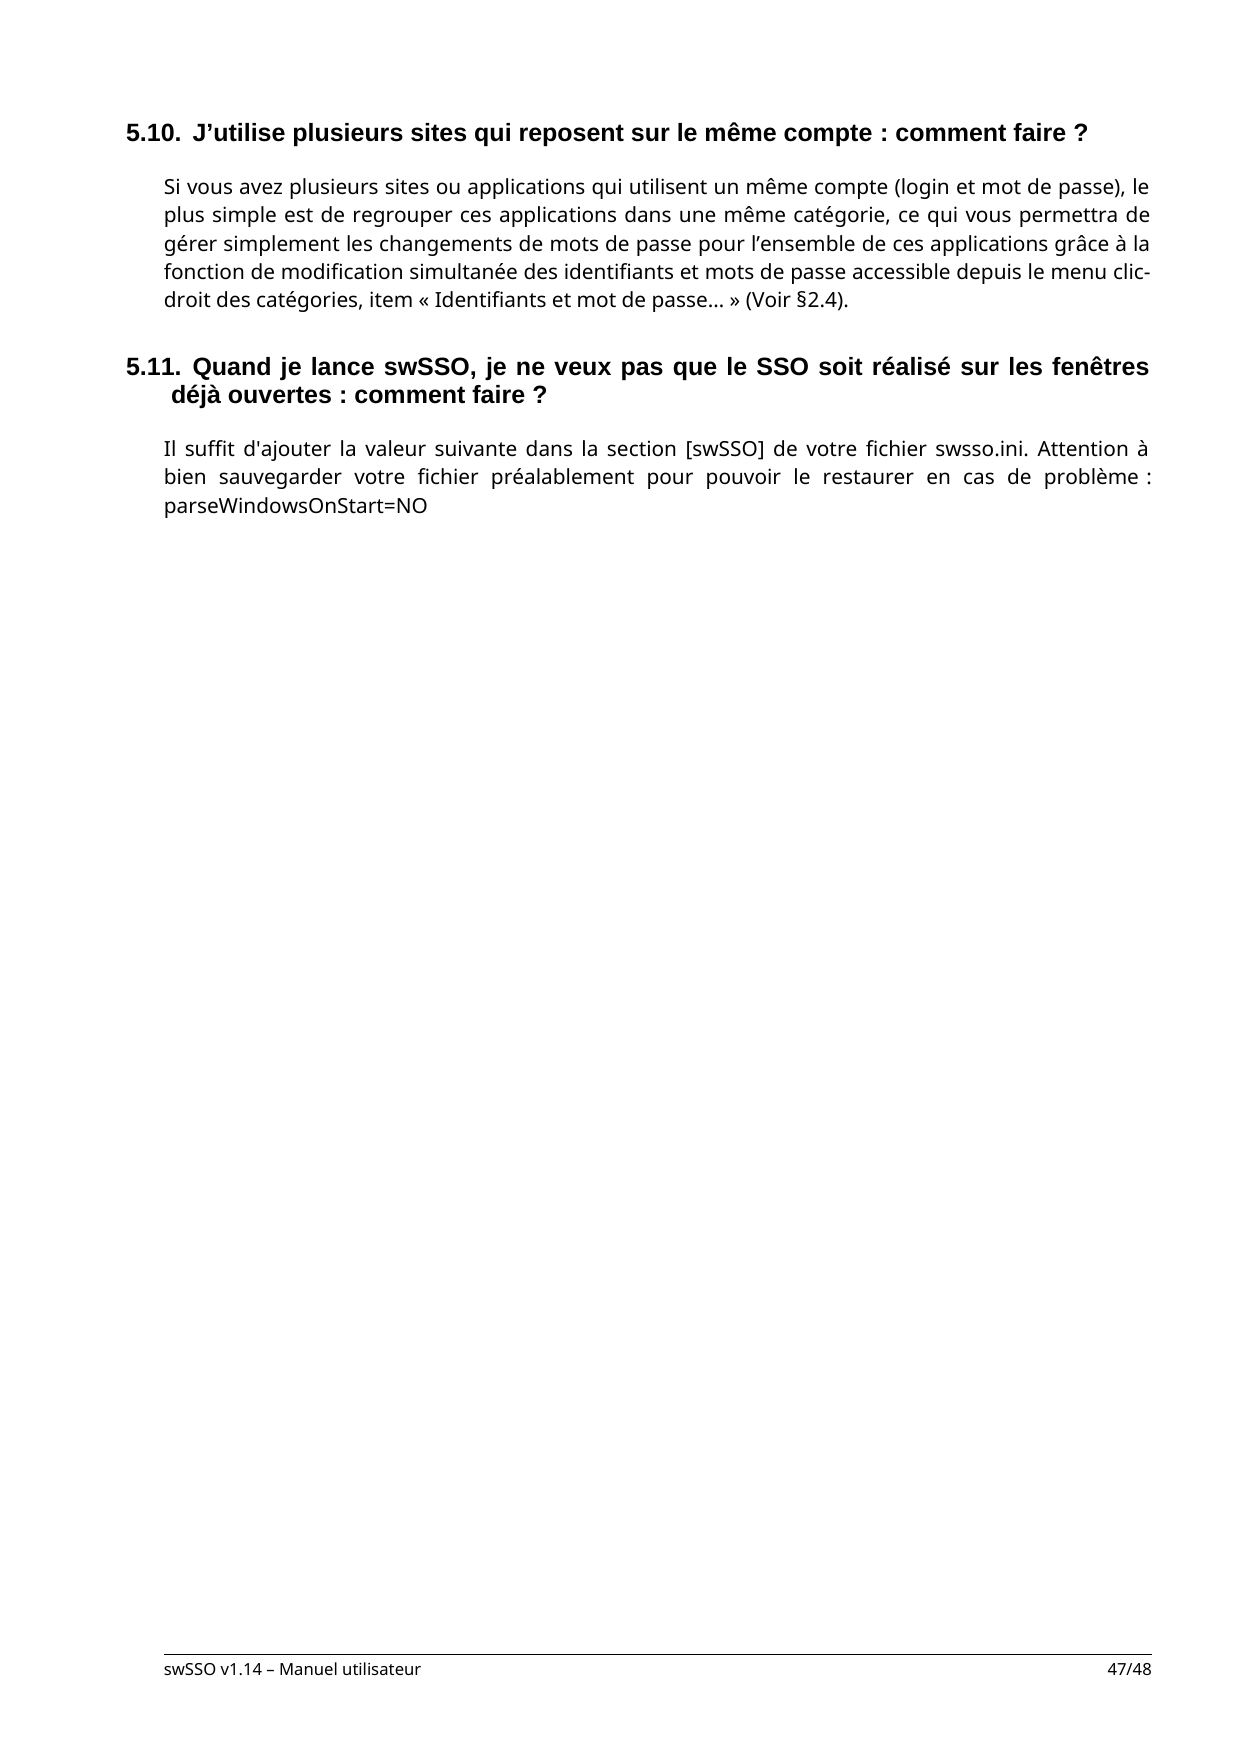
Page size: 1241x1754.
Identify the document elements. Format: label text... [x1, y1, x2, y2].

text Il suffit d'ajouter la valeur suivante dans la section [swSSO] de votre fichier swsso.ini. Attention à bien sauvegarder votre fichier préalablement pour pouvoir le restaurer en cas de problème : parseWindowsOnStart=NO [164, 434, 1152, 519]
text Si vous avez plusieurs sites ou applications qui utilisent un même compte (login et mot de passe), le plus simple est de regrouper ces applications dans une même catégorie, ce qui vous permettra de gérer simplement les changements de mots de passe pour l’ensemble de ces applications grâce à la fonction de modification simultanée des identifiants et mots de passe accessible depuis le menu clic-droit des catégories, item « Identifiants et mot de passe… » (Voir §2.4). [164, 172, 1152, 314]
subtitle Quand je lance swSSO, je ne veux pas que le SSO soit réalisé sur les fenêtres déjà ouvertes : comment faire ? [126, 352, 1152, 409]
subtitle J’utilise plusieurs sites qui reposent sur le même compte : comment faire ? [126, 118, 1152, 147]
